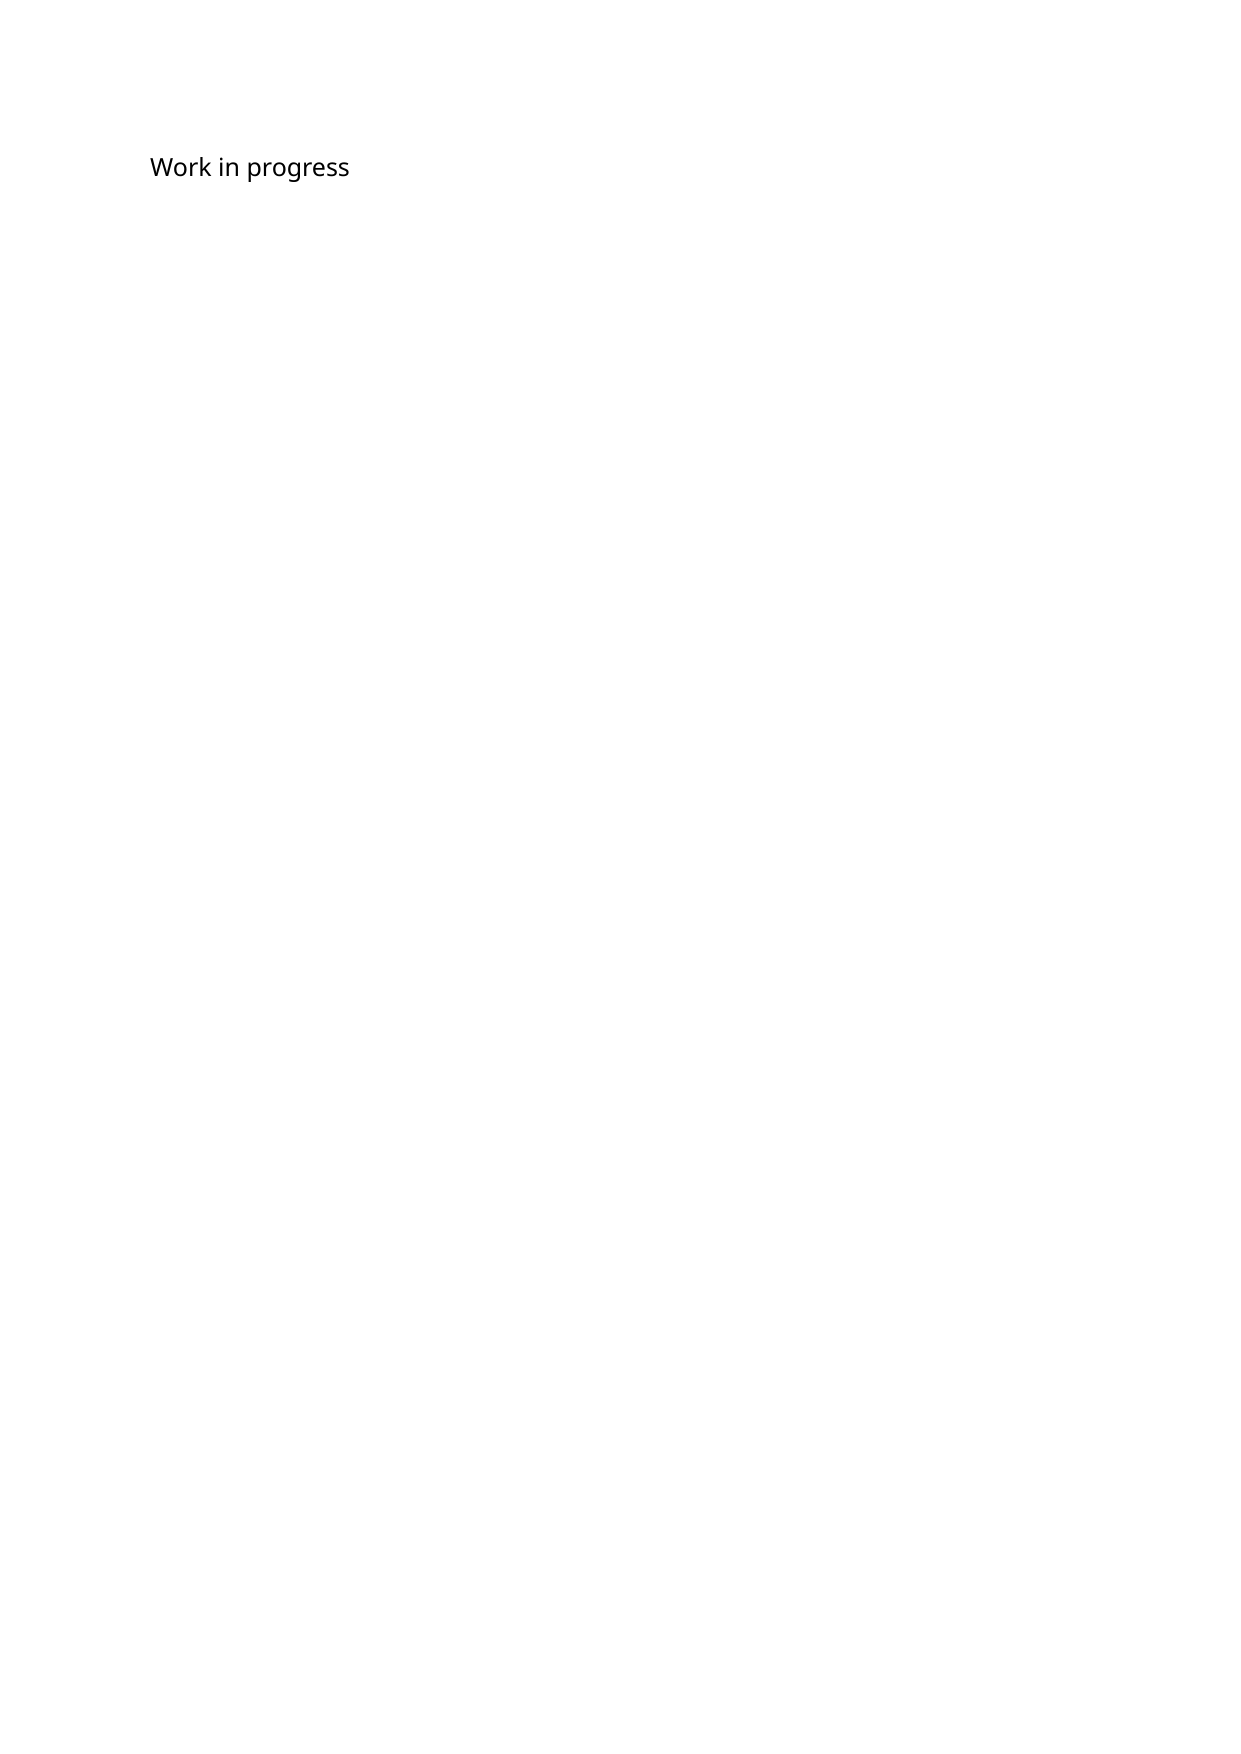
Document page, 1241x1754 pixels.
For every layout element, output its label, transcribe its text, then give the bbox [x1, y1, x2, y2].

text Work in progress [150, 150, 1090, 184]
